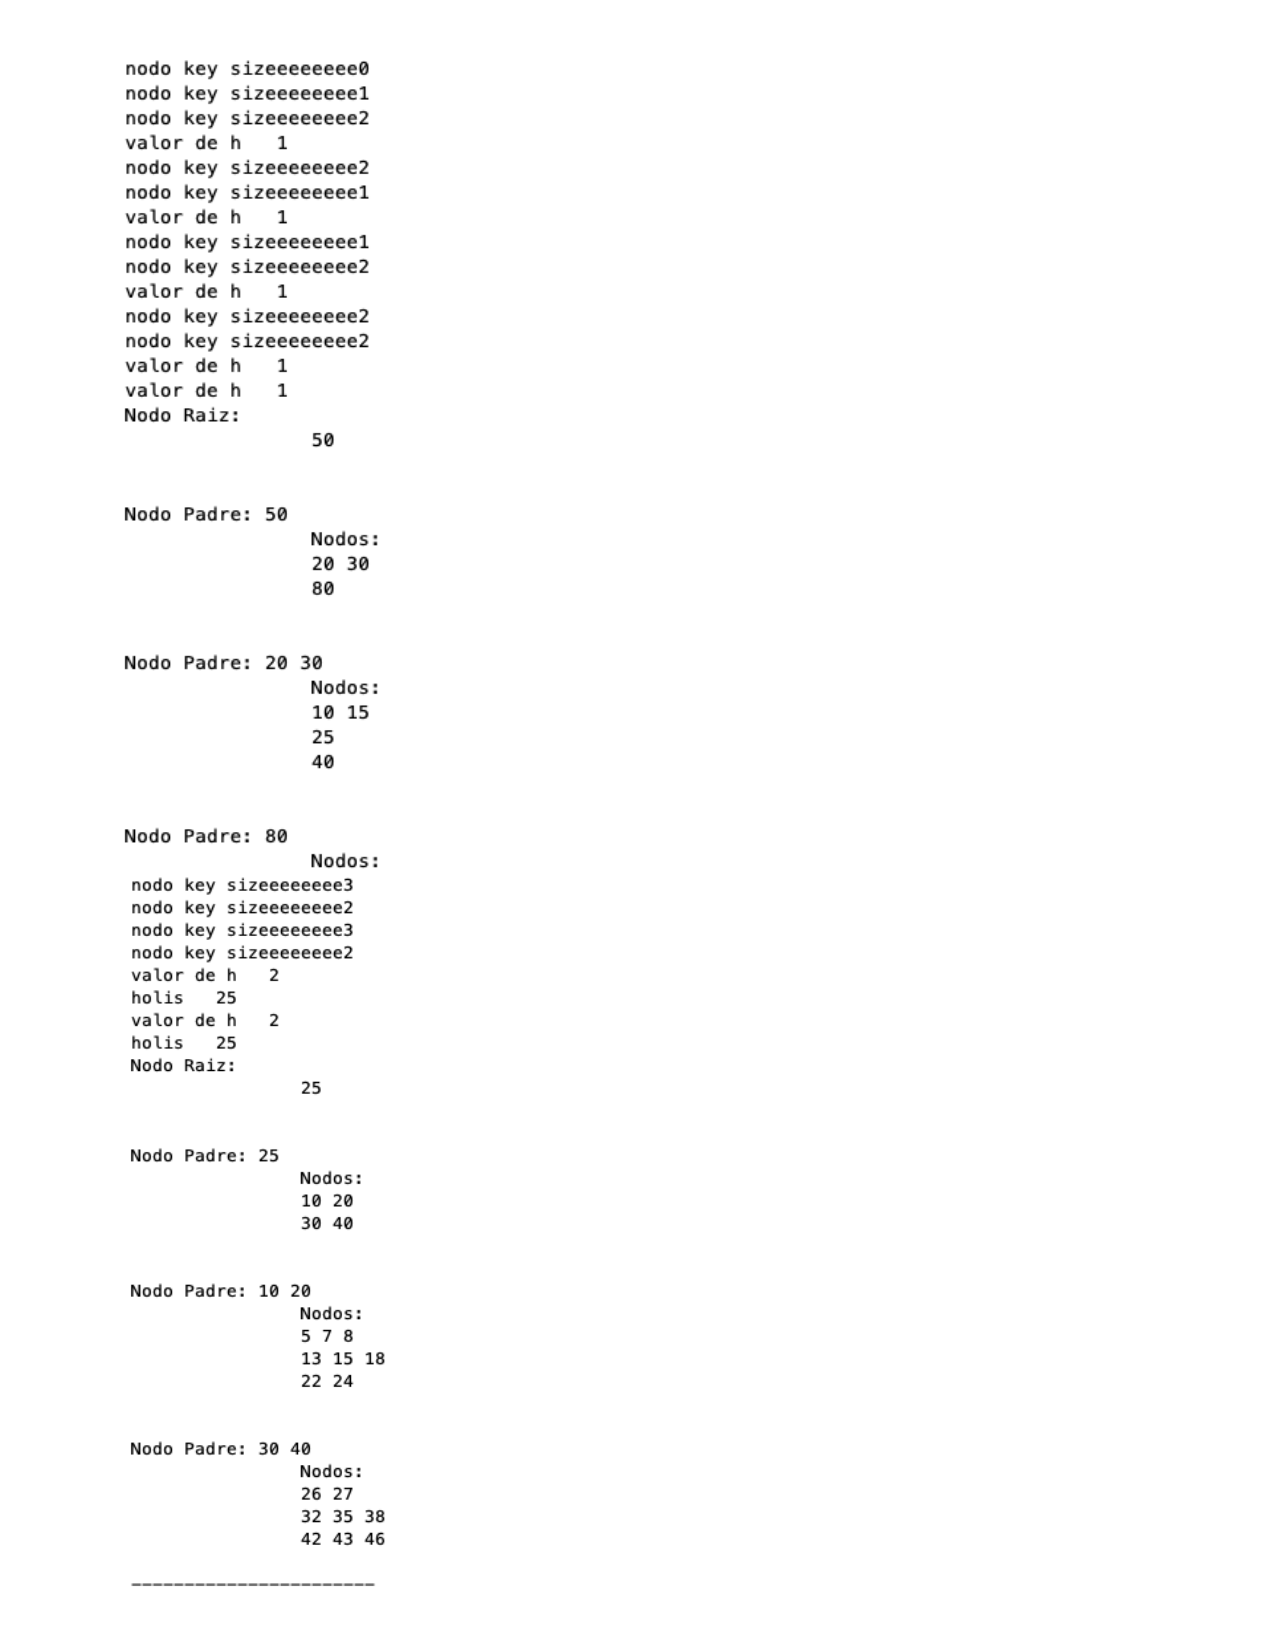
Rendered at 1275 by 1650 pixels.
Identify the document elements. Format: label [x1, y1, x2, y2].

picture [118, 59, 1205, 1598]
